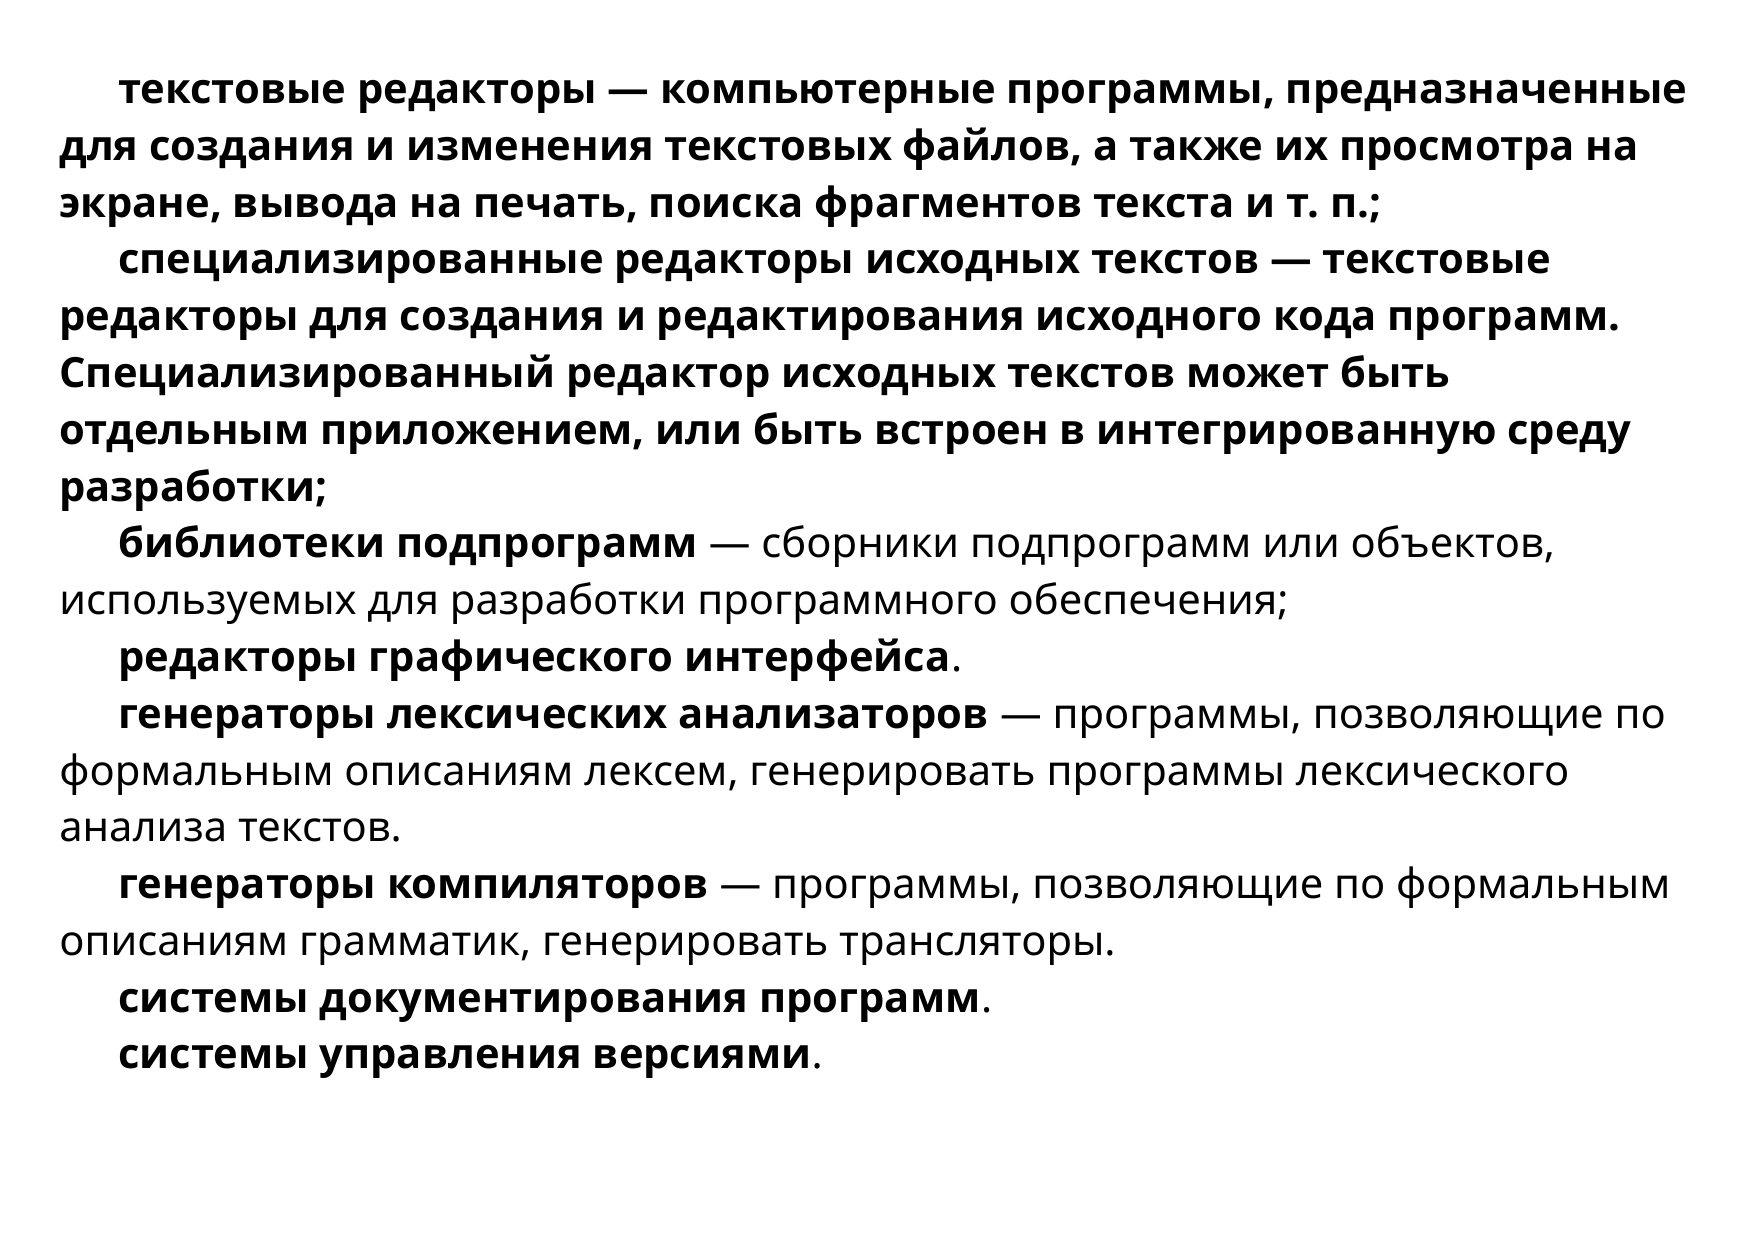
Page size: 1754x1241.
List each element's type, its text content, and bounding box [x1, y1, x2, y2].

text генераторы компиляторов — программы, позволяющие по формальным описаниям грамматик, генерировать трансляторы. [59, 854, 1695, 967]
text генераторы лексических анализаторов — программы, позволяющие по формальным описаниям лексем, генерировать программы лексического анализа текстов. [59, 683, 1695, 854]
text системы документирования программ. [59, 967, 1695, 1024]
text библиотеки подпрограмм — сборники подпрограмм или объектов, используемых для разработки программного обеспечения; [59, 513, 1695, 627]
text редакторы графического интерфейса. [59, 627, 1695, 683]
text системы управления версиями. [59, 1024, 1695, 1081]
